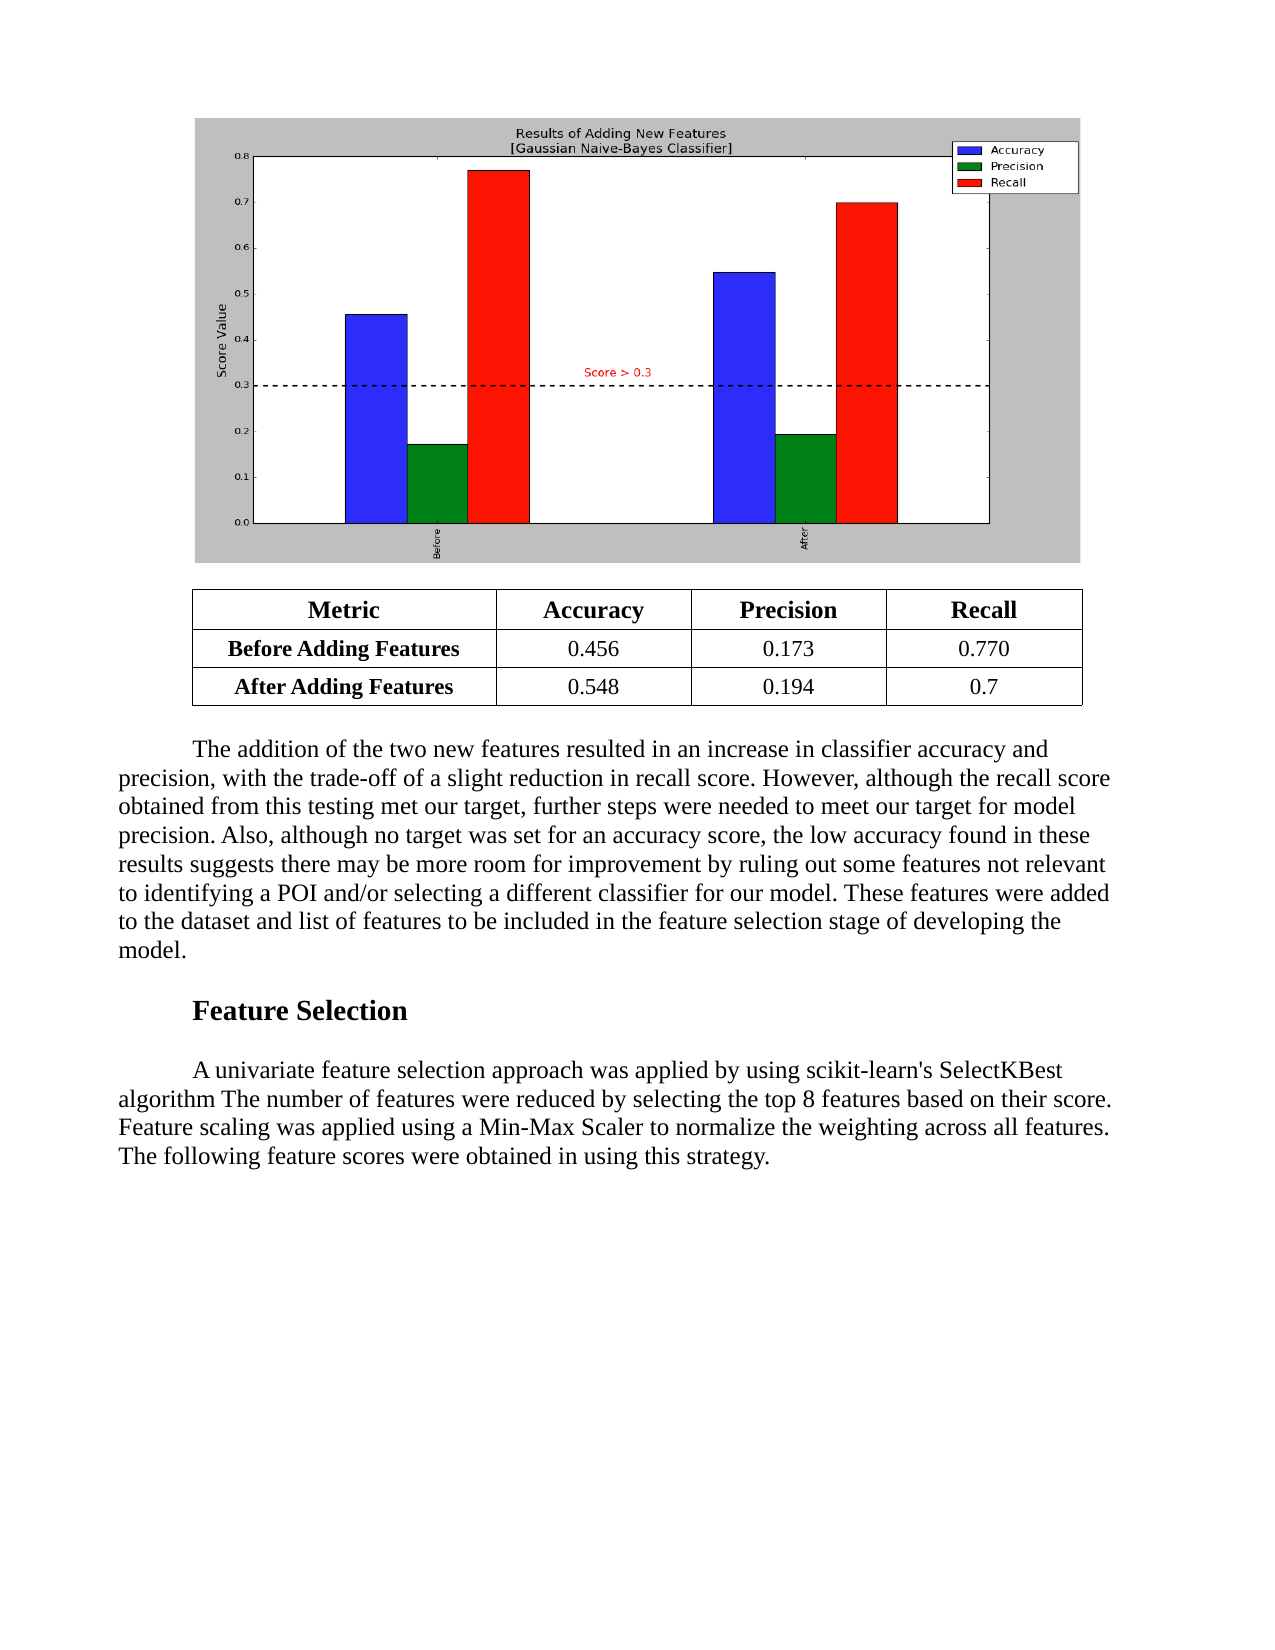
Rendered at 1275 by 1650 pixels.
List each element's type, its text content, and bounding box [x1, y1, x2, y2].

text Feature Selection [118, 993, 1115, 1026]
text The addition of the two new features resulted in an increase in classifier accuracy and precision, with the trade-off of a slight reduction in recall score. However, although the recall score obtained from this testing met our target, further steps were needed to meet our target for model precision. Also, although no target was set for an accuracy score, the low accuracy found in these results suggests there may be more room for improvement by ruling out some features not relevant to identifying a POI and/or selecting a different classifier for our model. These features were added to the dataset and list of features to be included in the feature selection stage of developing the model. [118, 734, 1115, 964]
table_cell 0.770 [887, 630, 1082, 667]
table_cell 0.173 [692, 630, 886, 667]
table_cell 0.194 [692, 668, 886, 705]
picture [194, 118, 1081, 563]
table_cell 0.456 [497, 630, 691, 667]
table_cell 0.548 [497, 668, 691, 705]
table_header Recall [887, 590, 1082, 629]
table_header Precision [692, 590, 886, 629]
text A univariate feature selection approach was applied by using scikit-learn's SelectKBest algorithm The number of features were reduced by selecting the top 8 features based on their score. Feature scaling was applied using a Min-Max Scaler to normalize the weighting across all features. The following feature scores were obtained in using this strategy. [118, 1055, 1115, 1170]
table_header Metric [193, 590, 496, 629]
table_cell After Adding Features [193, 668, 496, 705]
table_header Accuracy [497, 590, 691, 629]
table_cell 0.7 [887, 668, 1082, 705]
table_cell Before Adding Features [193, 630, 496, 667]
